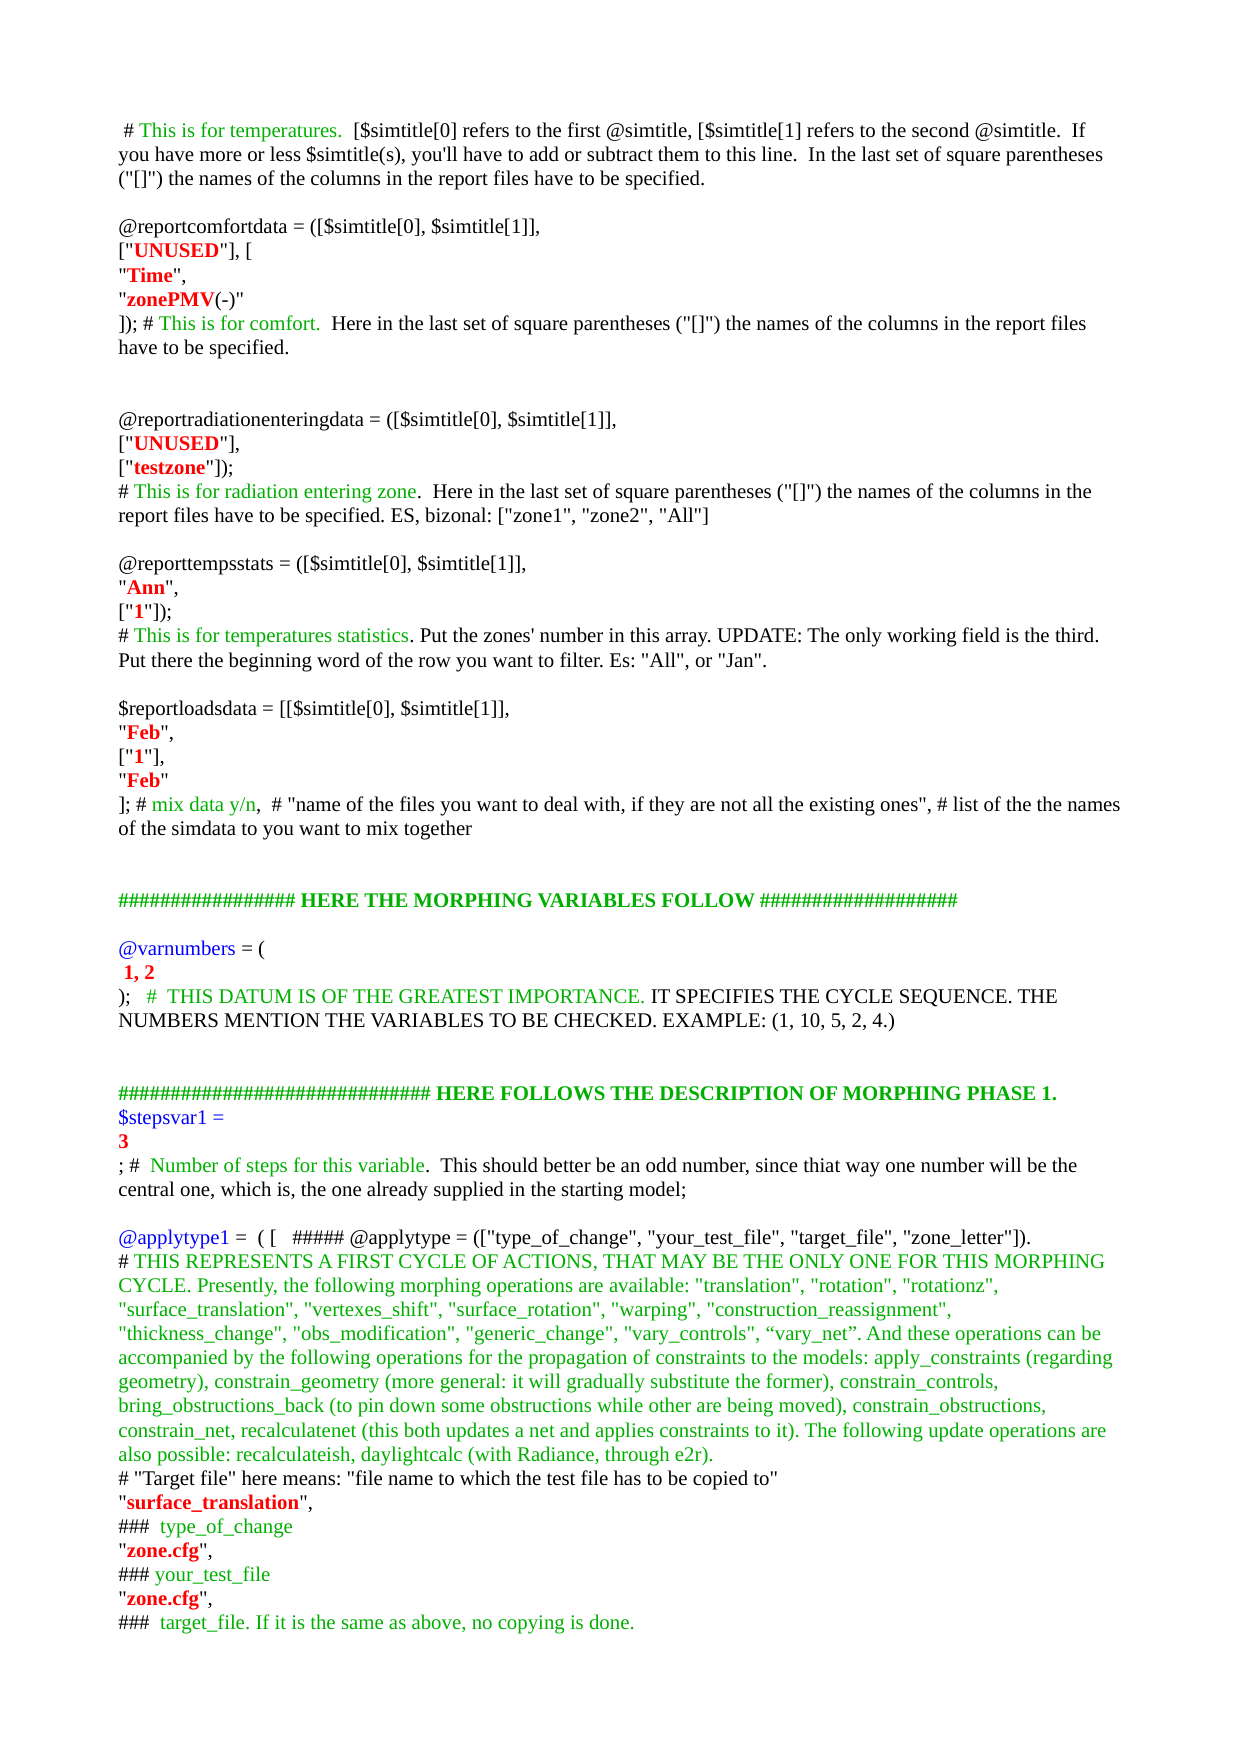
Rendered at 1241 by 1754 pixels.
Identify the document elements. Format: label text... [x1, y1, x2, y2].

text $reportloadsdata = [[$simtitle[0], $simtitle[1]], [118, 696, 1122, 720]
text ################# HERE THE MORPHING VARIABLES FOLLOW ################### [118, 888, 1122, 912]
text ); # THIS DATUM IS OF THE GREATEST IMPORTANCE. IT SPECIFIES THE CYCLE SEQUENCE. THE NUMBERS MENTION THE VARIABLES TO BE CHECKED. EXAMPLE: (1, 10, 5, 2, 4.) [118, 984, 1122, 1032]
text 3 [118, 1129, 1122, 1153]
text @varnumbers = ( [118, 936, 1122, 960]
text ]); # This is for comfort. Here in the last set of square parentheses ("[]") the names of the columns in the report files have to be specified. [118, 311, 1122, 359]
text "Time", [118, 262, 1122, 287]
text ### target_file. If it is the same as above, no copying is done. [118, 1610, 1122, 1634]
text "zone.cfg", [118, 1586, 1122, 1610]
text "Feb" [118, 768, 1122, 792]
text # "Target file" here means: "file name to which the test file has to be copied to" [118, 1466, 1122, 1490]
text "surface_translation", [118, 1490, 1122, 1514]
text # This is for temperatures statistics. Put the zones' number in this array. UPDATE: The only working field is the third. Put there the beginning word of the row you want to filter. Es: "All", or "Jan". [118, 623, 1122, 672]
text ############################## HERE FOLLOWS THE DESCRIPTION OF MORPHING PHASE 1. [118, 1081, 1122, 1105]
text @reporttempsstats = ([$simtitle[0], $simtitle[1]], [118, 551, 1122, 575]
text # This is for radiation entering zone. Here in the last set of square parentheses ("[]") the names of the columns in the report files have to be specified. ES, bizonal: ["zone1", "zone2", "All"] [118, 479, 1122, 527]
text ; # Number of steps for this variable. This should better be an odd number, since thiat way one number will be the central one, which is, the one already supplied in the starting model; [118, 1153, 1122, 1201]
text ### your_test_file [118, 1562, 1122, 1586]
text $stepsvar1 = [118, 1105, 1122, 1129]
text ["testzone"]); [118, 455, 1122, 479]
text ["1"]); [118, 599, 1122, 623]
text "Feb", [118, 720, 1122, 744]
text @reportradiationenteringdata = ([$simtitle[0], $simtitle[1]], [118, 407, 1122, 431]
text ["UNUSED"], [ [118, 238, 1122, 262]
text ]; # mix data y/n, # "name of the files you want to deal with, if they are not all the existing ones", # list of the the names of the simdata to you want to mix together [118, 792, 1122, 840]
text ### type_of_change [118, 1514, 1122, 1538]
text ["1"], [118, 744, 1122, 768]
text "zonePMV(-)" [118, 287, 1122, 311]
text "Ann", [118, 575, 1122, 599]
text @reportcomfortdata = ([$simtitle[0], $simtitle[1]], [118, 214, 1122, 238]
text # THIS REPRESENTS A FIRST CYCLE OF ACTIONS, THAT MAY BE THE ONLY ONE FOR THIS MORPHING CYCLE. Presently, the following morphing operations are available: "translation", "rotation", "rotationz", "surface_translation", "vertexes_shift", "surface_rotation", "warping", "construction_reassignment", "thickness_change", "obs_modification", "generic_change", "vary_controls", “vary_net”. And these operations can be accompanied by the following operations for the propagation of constraints to the models: apply_constraints (regarding geometry), constrain_geometry (more general: it will gradually substitute the former), constrain_controls, bring_obstructions_back (to pin down some obstructions while other are being moved), constrain_obstructions, constrain_net, recalculatenet (this both updates a net and applies constraints to it). The following update operations are also possible: recalculateish, daylightcalc (with Radiance, through e2r). [118, 1249, 1122, 1466]
text # This is for temperatures. [$simtitle[0] refers to the first @simtitle, [$simtitle[1] refers to the second @simtitle. If you have more or less $simtitle(s), you'll have to add or subtract them to this line. In the last set of square parentheses ("[]") the names of the columns in the report files have to be specified. [118, 118, 1122, 190]
text ["UNUSED"], [118, 431, 1122, 455]
text 1, 2 [118, 960, 1122, 984]
text "zone.cfg", [118, 1538, 1122, 1562]
text @applytype1 = ( [ ##### @applytype = (["type_of_change", "your_test_file", "target_file", "zone_letter"]). [118, 1225, 1122, 1249]
